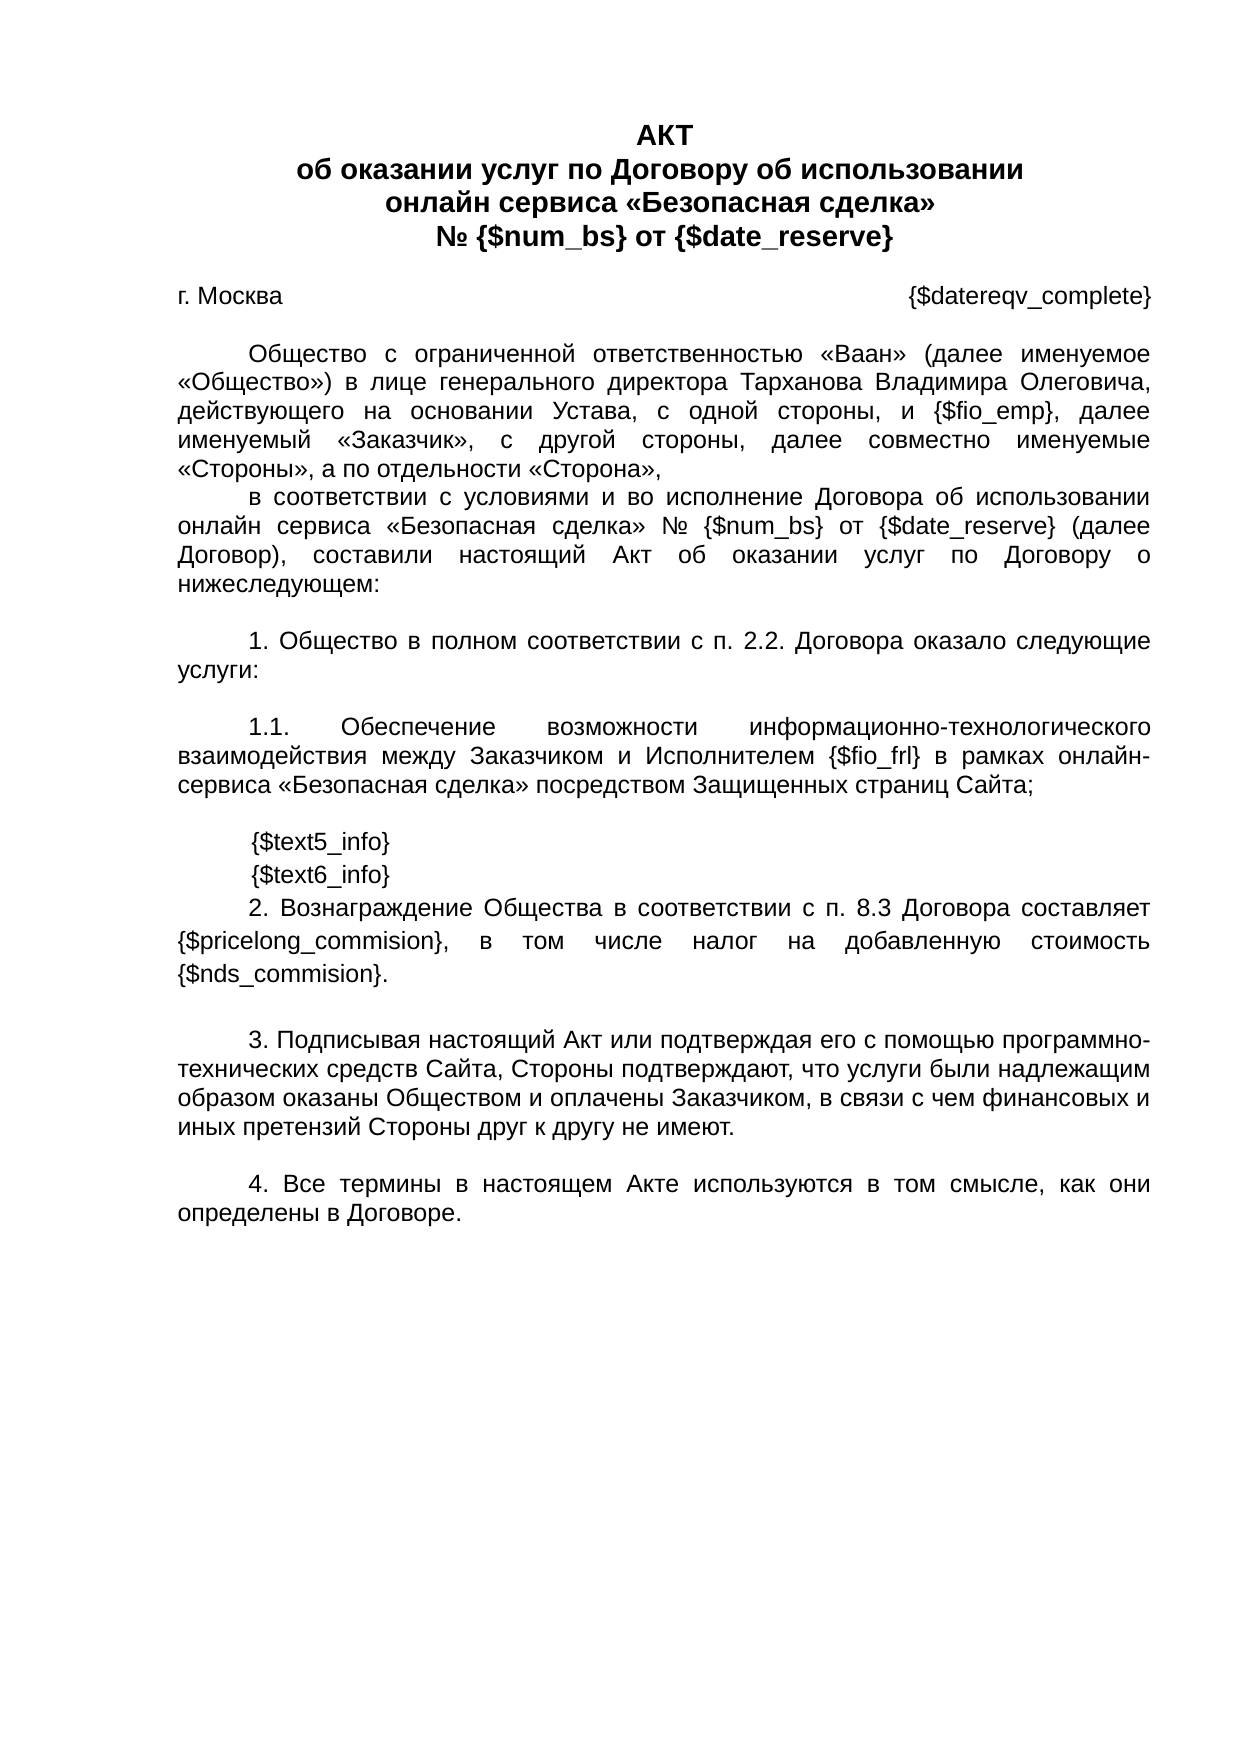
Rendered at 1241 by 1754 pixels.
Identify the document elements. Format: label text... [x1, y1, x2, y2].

text {$text6_info} [177, 860, 1152, 889]
text АКТ [177, 118, 1152, 152]
text г. Москва {$datereqv_complete} [177, 281, 1152, 310]
text 1. Общество в полном соответствии с п. 2.2. Договора оказало следующие услуги: [177, 626, 1152, 683]
text 1.1. Обеспечение возможности информационно-технологического взаимодействия между Заказчиком и Исполнителем {$fio_frl} в рамках онлайн-сервиса «Безопасная сделка» посредством Защищенных страниц Сайта; [177, 712, 1152, 798]
text в соответствии с условиями и во исполнение Договора об использовании онлайн сервиса «Безопасная сделка» № {$num_bs} от {$date_reserve} (далее Договор), составили настоящий Акт об оказании услуг по Договору о нижеследующем: [177, 482, 1152, 597]
text об оказании услуг по Договору об использовании [177, 152, 1152, 185]
text 3. Подписывая настоящий Акт или подтверждая его с помощью программно-технических средств Сайта, Стороны подтверждают, что услуги были надлежащим образом оказаны Обществом и оплачены Заказчиком, в связи с чем финансовых и иных претензий Стороны друг к другу не имеют. [177, 1025, 1152, 1140]
text онлайн сервиса «Безопасная сделка» № {$num_bs} от {$date_reserve} [177, 185, 1152, 252]
text 2. Вознаграждение Общества в соответствии с п. 8.3 Договора составляет {$pricelong_commision}, в том числе налог на добавленную стоимость {$nds_commision}. [177, 893, 1152, 988]
text 4. Все термины в настоящем Акте используются в том смысле, как они определены в Договоре. [177, 1169, 1152, 1227]
text {$text5_info} [177, 827, 1152, 856]
text Общество с ограниченной ответственностью «Ваан» (далее именуемое «Общество») в лице генерального директора Тарханова Владимира Олеговича, действующего на основании Устава, с одной стороны, и {$fio_emp}, далее именуемый «Заказчик», с другой стороны, далее совместно именуемые «Стороны», а по отдельности «Сторона», [177, 338, 1152, 482]
